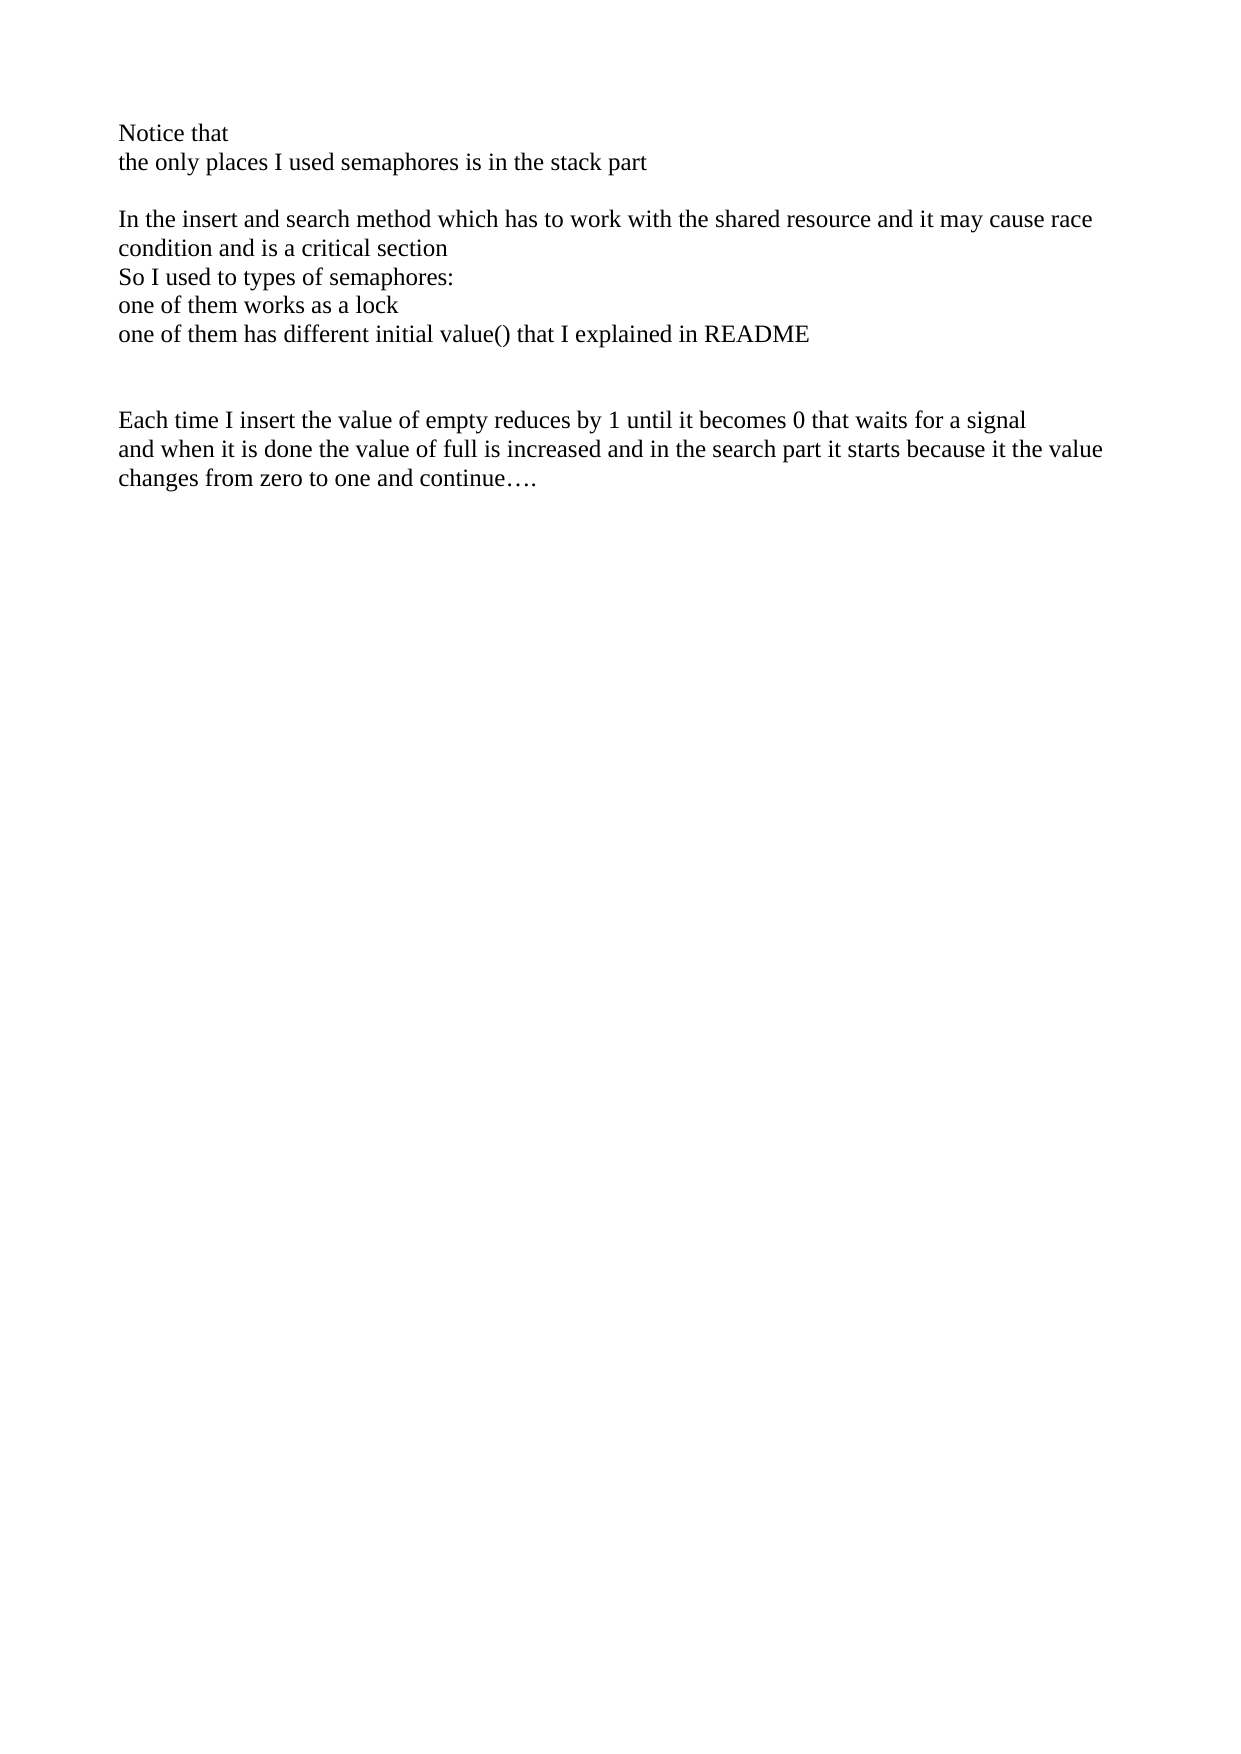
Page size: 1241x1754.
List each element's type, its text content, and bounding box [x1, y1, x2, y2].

text the only places I used semaphores is in the stack part [118, 147, 1122, 176]
text Each time I insert the value of empty reduces by 1 until it becomes 0 that waits for a signal [118, 406, 1122, 434]
text Notice that [118, 118, 1122, 147]
text So I used to types of semaphores: [118, 262, 1122, 291]
text and when it is done the value of full is increased and in the search part it starts because it the value changes from zero to one and continue…. [118, 434, 1122, 492]
text one of them has different initial value() that I explained in README [118, 319, 1122, 348]
text In the insert and search method which has to work with the shared resource and it may cause race condition and is a critical section [118, 204, 1122, 262]
text one of them works as a lock [118, 291, 1122, 319]
